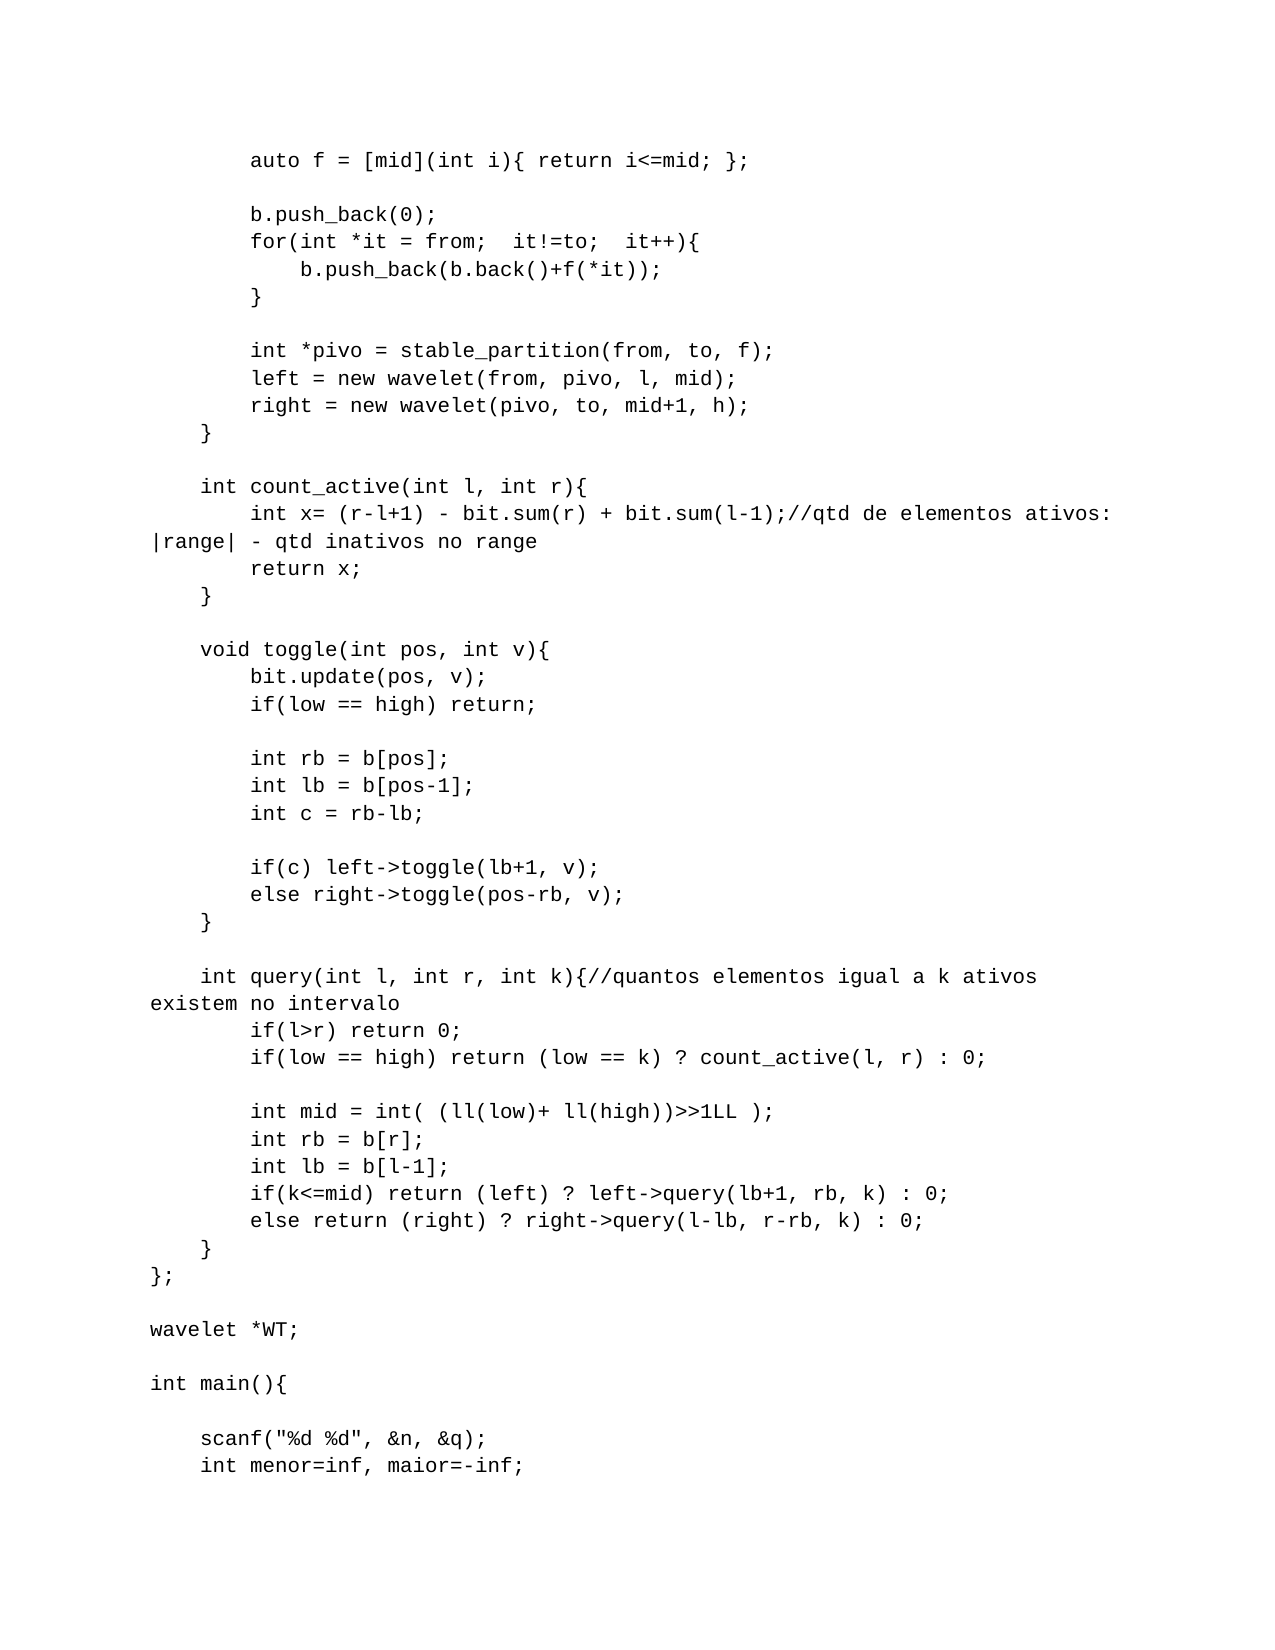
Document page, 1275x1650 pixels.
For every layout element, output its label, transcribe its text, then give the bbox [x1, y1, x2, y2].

text int main(){ [150, 1373, 1125, 1397]
text } [150, 286, 1125, 309]
text bit.update(pos, v); [150, 667, 1125, 690]
text if(l>r) return 0; [150, 1020, 1125, 1044]
text }; [150, 1265, 1125, 1288]
text if(low == high) return (low == k) ? count_active(l, r) : 0; [150, 1047, 1125, 1071]
text left = new wavelet(from, pivo, l, mid); [150, 367, 1125, 391]
text int count_active(int l, int r){ [150, 476, 1125, 500]
text } [150, 585, 1125, 609]
text int *pivo = stable_partition(from, to, f); [150, 340, 1125, 364]
text if(c) left->toggle(lb+1, v); [150, 857, 1125, 881]
text int x= (r-l+1) - bit.sum(r) + bit.sum(l-1);//qtd de elementos ativos: |range| - qtd inativos no range [150, 503, 1125, 554]
text right = new wavelet(pivo, to, mid+1, h); [150, 395, 1125, 418]
text int menor=inf, maior=-inf; [150, 1455, 1125, 1479]
text } [150, 1237, 1125, 1261]
text int lb = b[pos-1]; [150, 775, 1125, 799]
text int c = rb-lb; [150, 802, 1125, 826]
text for(int *it = from; it!=to; it++){ [150, 232, 1125, 255]
text scanf("%d %d", &n, &q); [150, 1428, 1125, 1451]
text b.push_back(0); [150, 204, 1125, 228]
text int mid = int( (ll(low)+ ll(high))>>1LL ); [150, 1102, 1125, 1125]
text if(k<=mid) return (left) ? left->query(lb+1, rb, k) : 0; [150, 1183, 1125, 1207]
text b.push_back(b.back()+f(*it)); [150, 259, 1125, 282]
text void toggle(int pos, int v){ [150, 639, 1125, 663]
text else return (right) ? right->query(l-lb, r-rb, k) : 0; [150, 1210, 1125, 1234]
text int query(int l, int r, int k){//quantos elementos igual a k ativos existem no intervalo [150, 966, 1125, 1016]
text } [150, 911, 1125, 935]
text int rb = b[r]; [150, 1129, 1125, 1152]
text return x; [150, 558, 1125, 581]
text int rb = b[pos]; [150, 748, 1125, 772]
text int lb = b[l-1]; [150, 1156, 1125, 1179]
text if(low == high) return; [150, 694, 1125, 717]
text wavelet *WT; [150, 1319, 1125, 1343]
text else right->toggle(pos-rb, v); [150, 884, 1125, 908]
text } [150, 422, 1125, 446]
text auto f = [mid](int i){ return i<=mid; }; [150, 150, 1125, 174]
